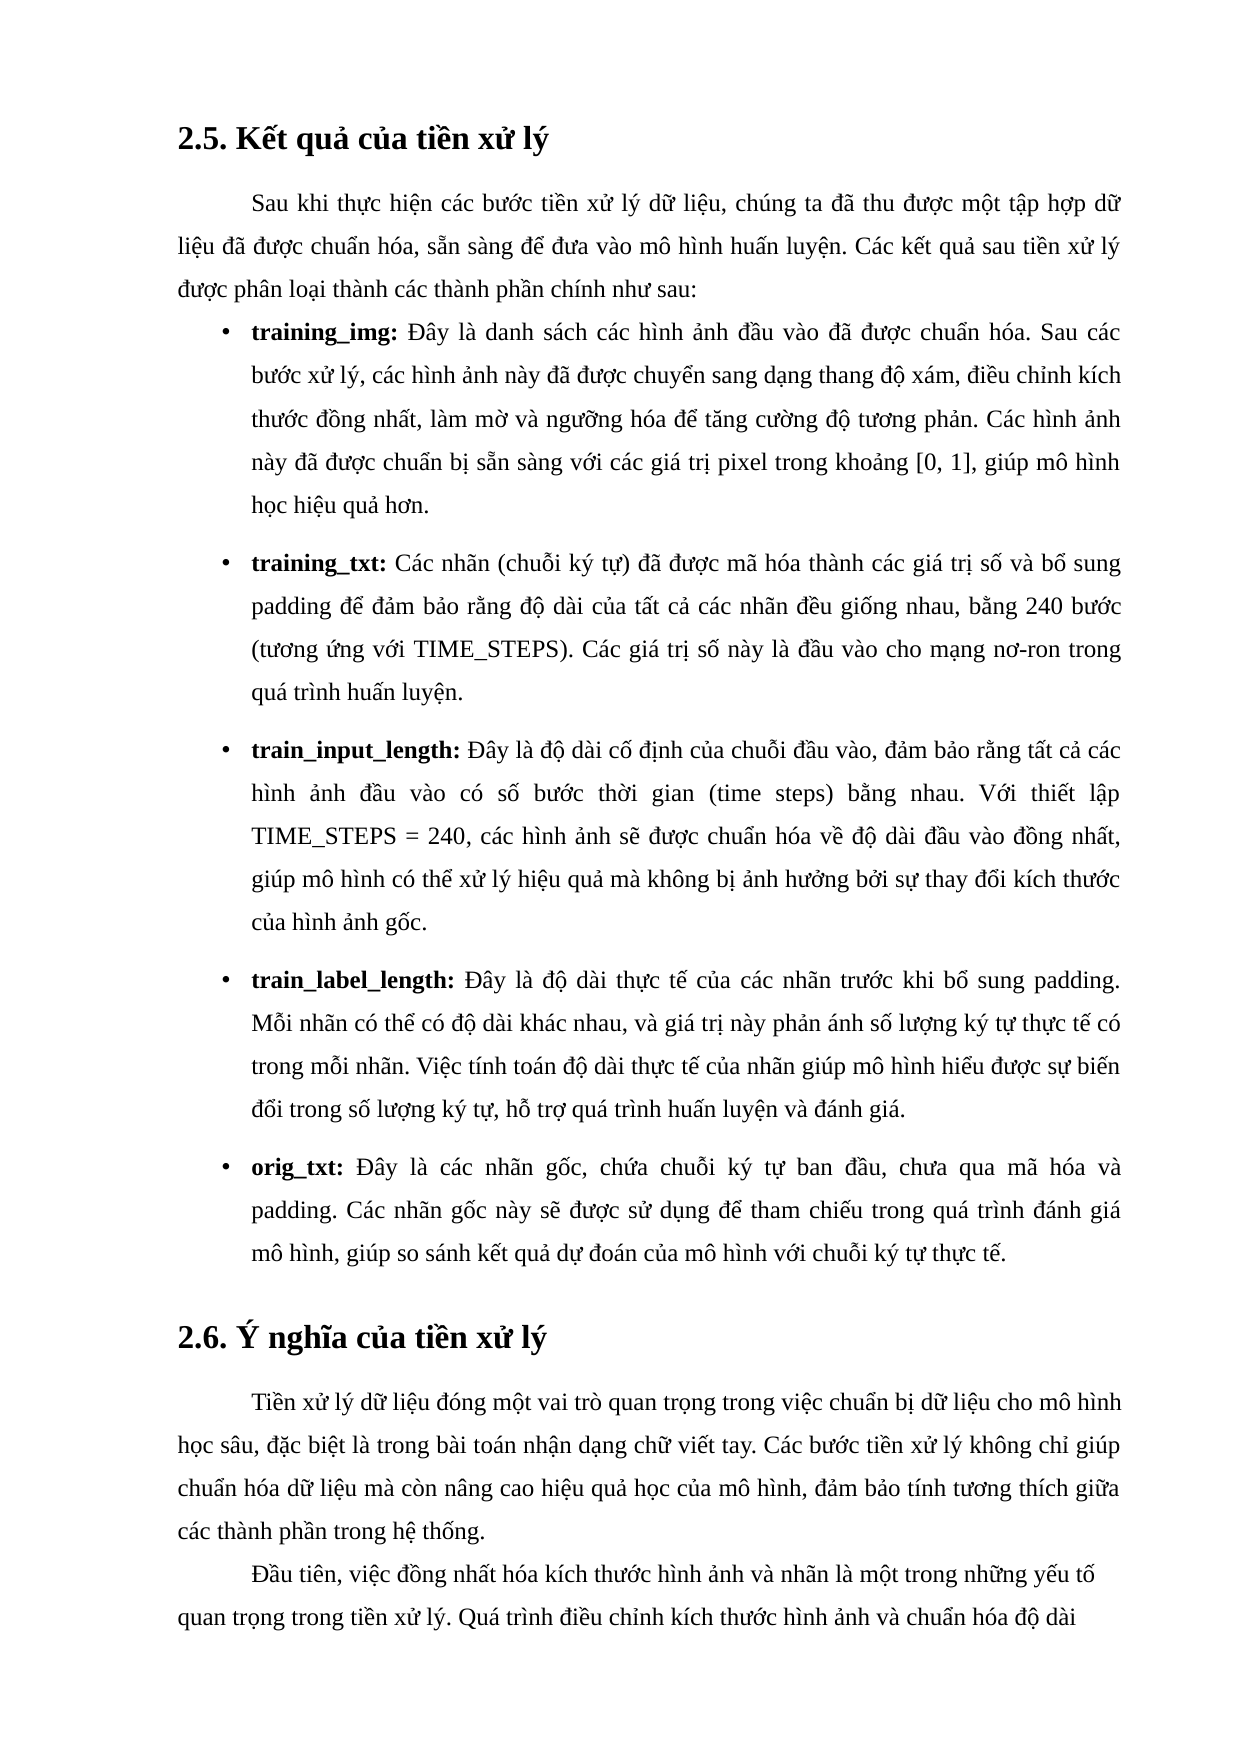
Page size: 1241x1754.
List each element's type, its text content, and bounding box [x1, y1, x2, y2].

text Sau khi thực hiện các bước tiền xử lý dữ liệu, chúng ta đã thu được một tập hợp dữ liệu đã được chuẩn hóa, sẵn sàng để đưa vào mô hình huấn luyện. Các kết quả sau tiền xử lý được phân loại thành các thành phần chính như sau: [177, 188, 1122, 303]
subtitle 2.6. Ý nghĩa của tiền xử lý [177, 1317, 1122, 1355]
list training_img: Đây là danh sách các hình ảnh đầu vào đã được chuẩn hóa. Sau các bước xử lý, các hình ảnh này đã được chuyển sang dạng thang độ xám, điều chỉnh kích thước đồng nhất, làm mờ và ngưỡng hóa để tăng cường độ tương phản. Các hình ảnh này đã được chuẩn bị sẵn sàng với các giá trị pixel trong khoảng [0, 1], giúp mô hình học hiệu quả hơn. [222, 317, 1122, 519]
list train_input_length: Đây là độ dài cố định của chuỗi đầu vào, đảm bảo rằng tất cả các hình ảnh đầu vào có số bước thời gian (time steps) bằng nhau. Với thiết lập TIME_STEPS = 240, các hình ảnh sẽ được chuẩn hóa về độ dài đầu vào đồng nhất, giúp mô hình có thể xử lý hiệu quả mà không bị ảnh hưởng bởi sự thay đổi kích thước của hình ảnh gốc. [222, 735, 1122, 936]
list orig_txt: Đây là các nhãn gốc, chứa chuỗi ký tự ban đầu, chưa qua mã hóa và padding. Các nhãn gốc này sẽ được sử dụng để tham chiếu trong quá trình đánh giá mô hình, giúp so sánh kết quả dự đoán của mô hình với chuỗi ký tự thực tế. [222, 1152, 1122, 1267]
text Đầu tiên, việc đồng nhất hóa kích thước hình ảnh và nhãn là một trong những yếu tố quan trọng trong tiền xử lý. Quá trình điều chỉnh kích thước hình ảnh và chuẩn hóa độ dài [177, 1559, 1122, 1631]
list train_label_length: Đây là độ dài thực tế của các nhãn trước khi bổ sung padding. Mỗi nhãn có thể có độ dài khác nhau, và giá trị này phản ánh số lượng ký tự thực tế có trong mỗi nhãn. Việc tính toán độ dài thực tế của nhãn giúp mô hình hiểu được sự biến đổi trong số lượng ký tự, hỗ trợ quá trình huấn luyện và đánh giá. [222, 965, 1122, 1123]
subtitle 2.5. Kết quả của tiền xử lý [177, 118, 1122, 156]
list training_txt: Các nhãn (chuỗi ký tự) đã được mã hóa thành các giá trị số và bổ sung padding để đảm bảo rằng độ dài của tất cả các nhãn đều giống nhau, bằng 240 bước (tương ứng với TIME_STEPS). Các giá trị số này là đầu vào cho mạng nơ-ron trong quá trình huấn luyện. [222, 548, 1122, 706]
text Tiền xử lý dữ liệu đóng một vai trò quan trọng trong việc chuẩn bị dữ liệu cho mô hình học sâu, đặc biệt là trong bài toán nhận dạng chữ viết tay. Các bước tiền xử lý không chỉ giúp chuẩn hóa dữ liệu mà còn nâng cao hiệu quả học của mô hình, đảm bảo tính tương thích giữa các thành phần trong hệ thống. [177, 1387, 1122, 1545]
